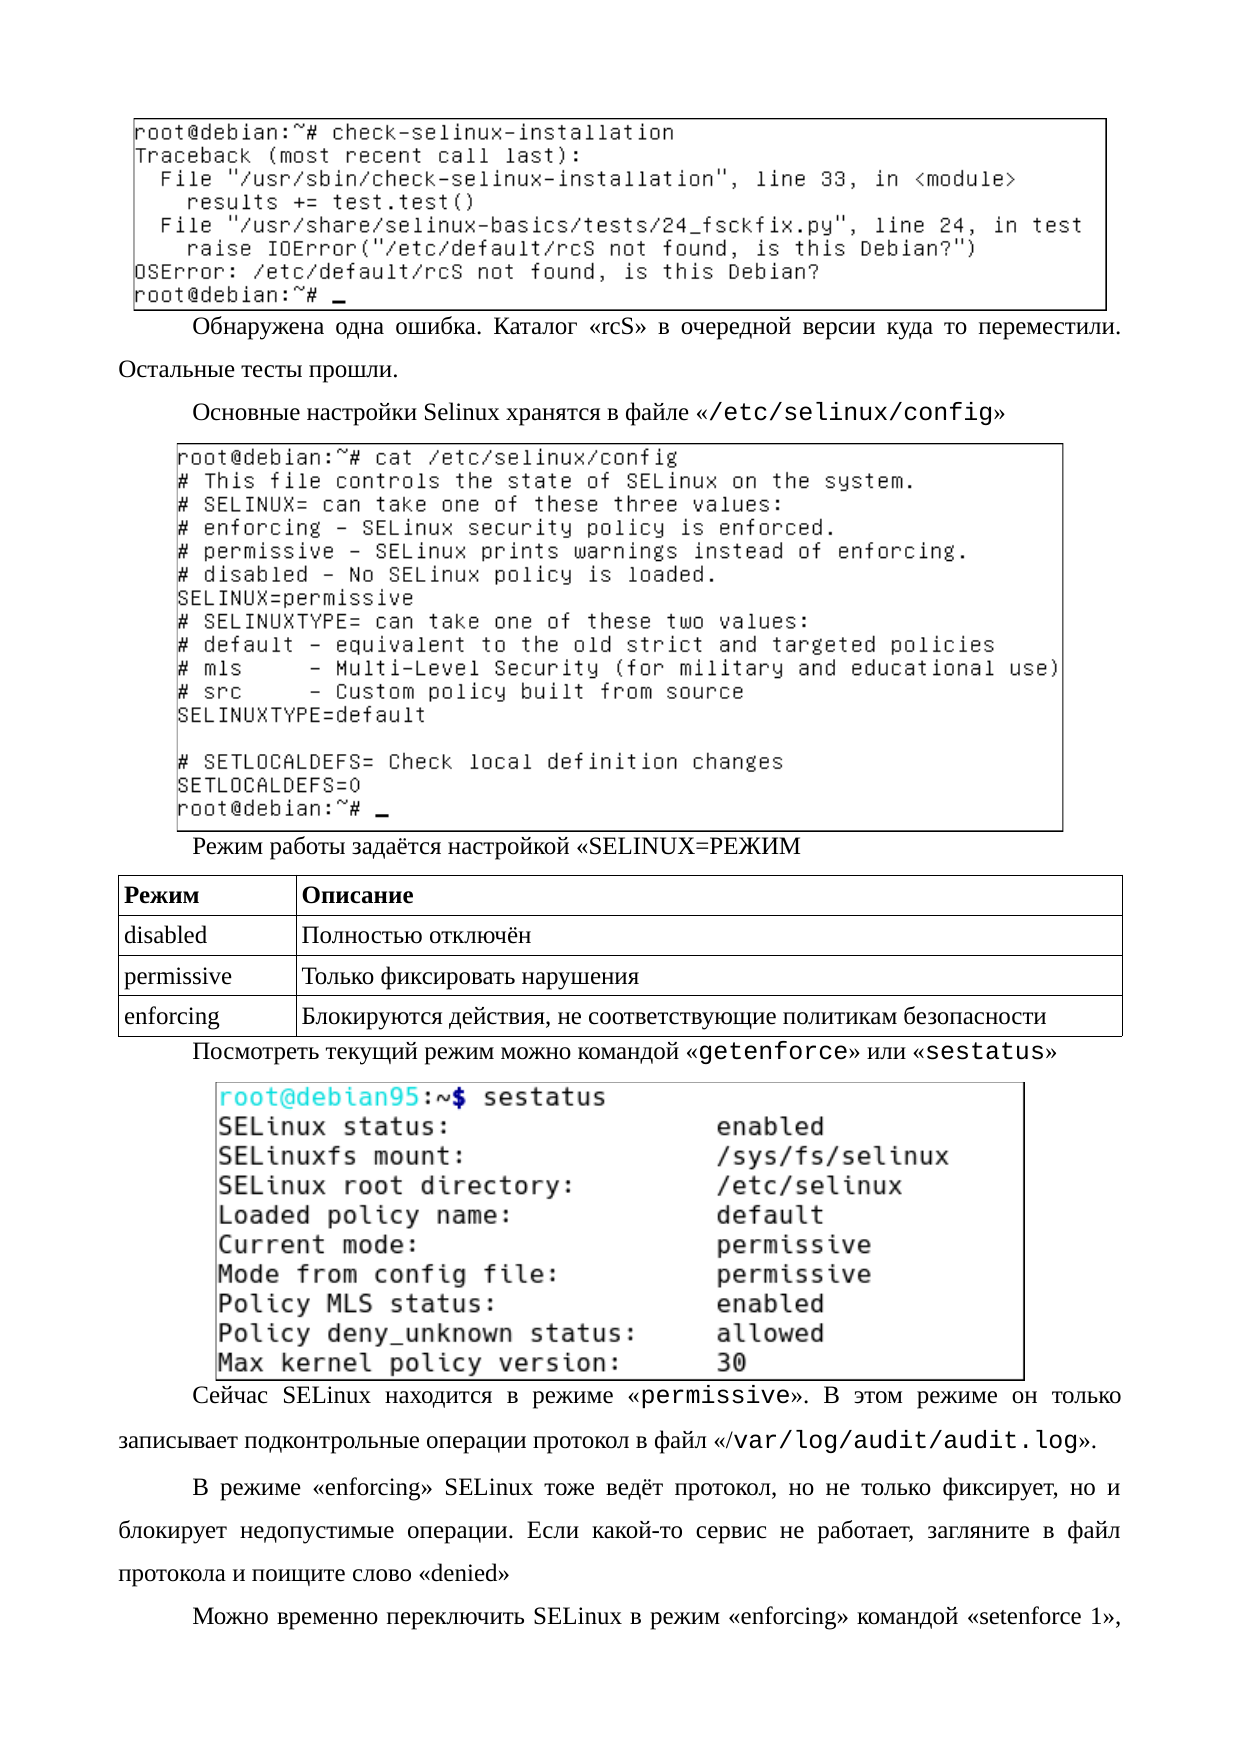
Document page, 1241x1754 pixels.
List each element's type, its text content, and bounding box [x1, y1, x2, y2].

text В режиме «enforcing» SELinux тоже ведёт протокол, но не только фиксирует, но и блокирует недопустимые операции. Если какой-то сервис не работает, загляните в файл протокола и поищите слово «denied» [118, 1472, 1122, 1587]
table_header Режим [119, 876, 296, 915]
table_cell Только фиксировать нарушения [297, 956, 1122, 995]
picture [133, 118, 1107, 311]
table_cell disabled [119, 916, 296, 955]
table_cell Блокируются действия, не соответствующие политикам безопасности [297, 996, 1122, 1036]
text Сейчас SELinux находится в режиме «permissive». В этом режиме он только записывает подконтрольные операции протокол в файл «/var/log/audit/audit.log». [118, 1380, 1122, 1456]
text Основные настройки Selinux хранятся в файле «/etc/selinux/config» [118, 397, 1122, 428]
table_cell permissive [119, 956, 296, 995]
text Можно временно переключить SELinux в режим «enforcing» командой «setenforce 1», [118, 1601, 1122, 1630]
picture [176, 443, 1064, 832]
table_cell enforcing [119, 996, 296, 1036]
text Режим работы задаётся настройкой «SELINUX=РЕЖИМ [118, 831, 1122, 860]
text Посмотреть текущий режим можно командой «getenforce» или «sestatus» [118, 1037, 1122, 1067]
table_header Описание [297, 876, 1122, 915]
picture [215, 1082, 1025, 1381]
text Обнаружена одна ошибка. Каталог «rcS» в очередной версии куда то переместили. Остальные тесты прошли. [118, 311, 1122, 383]
table_cell Полностью отключён [297, 916, 1122, 955]
